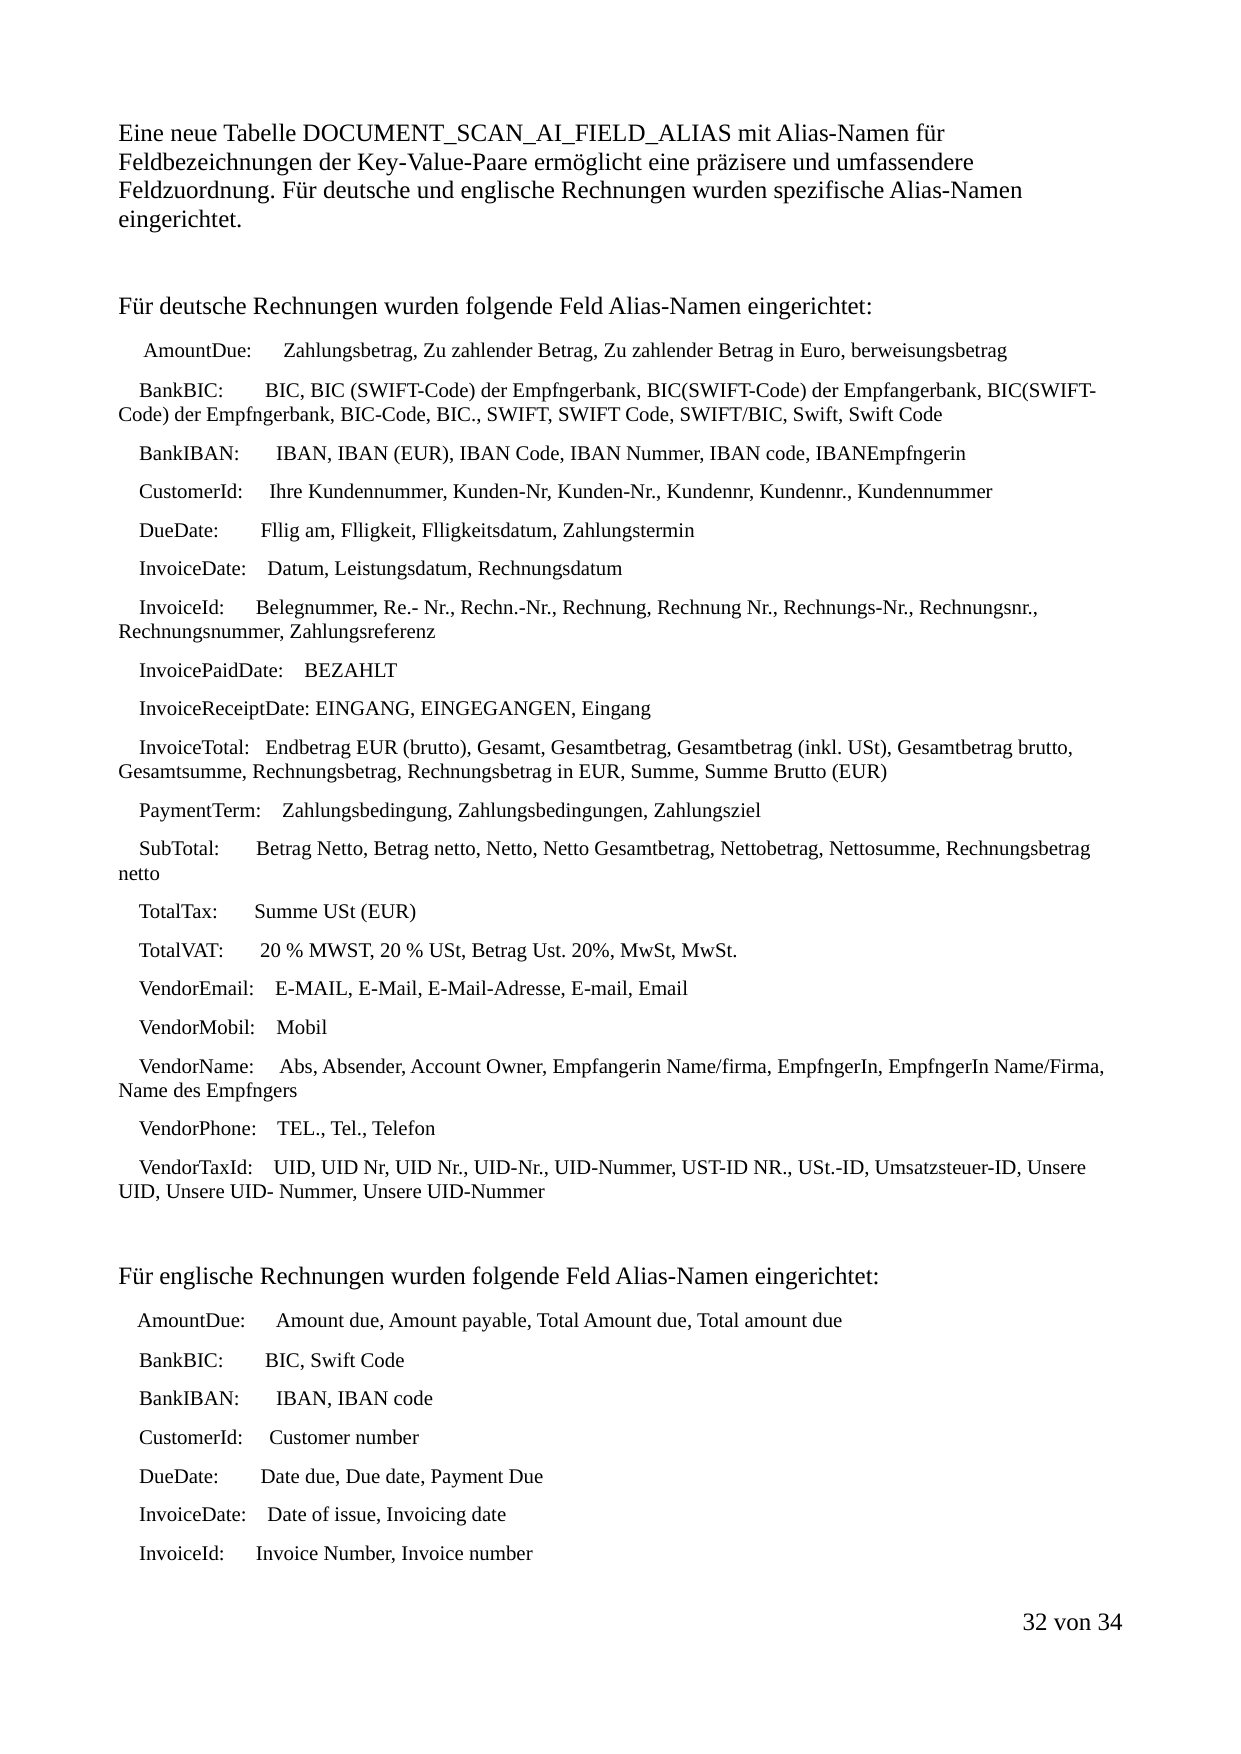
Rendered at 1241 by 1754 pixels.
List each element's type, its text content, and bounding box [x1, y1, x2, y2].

text BankIBAN: IBAN, IBAN (EUR), IBAN Code, IBAN Nummer, IBAN code, IBANEmpfngerin [118, 440, 1122, 464]
text VendorPhone: TEL., Tel., Telefon [118, 1116, 1122, 1140]
text BankBIC: BIC, BIC (SWIFT-Code) der Empfngerbank, BIC(SWIFT-Code) der Empfangerbank, BIC(SWIFT-Code) der Empfngerbank, BIC-Code, BIC., SWIFT, SWIFT Code, SWIFT/BIC, Swift, Swift Code [118, 378, 1122, 426]
text BankIBAN: IBAN, IBAN code [118, 1386, 1122, 1410]
text InvoiceId: Belegnummer, Re.- Nr., Rechn.-Nr., Rechnung, Rechnung Nr., Rechnungs-Nr., Rechnungsnr., Rechnungsnummer, Zahlungsreferenz [118, 595, 1122, 643]
text VendorName: Abs, Absender, Account Owner, Empfangerin Name/firma, EmpfngerIn, EmpfngerIn Name/Firma, Name des Empfngers [118, 1054, 1122, 1102]
text InvoiceDate: Date of issue, Invoicing date [118, 1502, 1122, 1526]
text VendorEmail: E-MAIL, E-Mail, E-Mail-Adresse, E-mail, Email [118, 976, 1122, 1000]
text AmountDue: Amount due, Amount payable, Total Amount due, Total amount due [118, 1304, 1122, 1333]
text TotalVAT: 20 % MWST, 20 % USt, Betrag Ust. 20%, MwSt, MwSt. [118, 938, 1122, 962]
text DueDate: Fllig am, Flligkeit, Flligkeitsdatum, Zahlungstermin [118, 518, 1122, 542]
text InvoiceDate: Datum, Leistungsdatum, Rechnungsdatum [118, 556, 1122, 580]
text VendorTaxId: UID, UID Nr, UID Nr., UID-Nr., UID-Nummer, UST-ID NR., USt.-ID, Umsatzsteuer-ID, Unsere UID, Unsere UID- Nummer, Unsere UID-Nummer [118, 1155, 1122, 1203]
text CustomerId: Ihre Kundennummer, Kunden-Nr, Kunden-Nr., Kundennr, Kundennr., Kundennummer [118, 479, 1122, 503]
text DueDate: Date due, Due date, Payment Due [118, 1464, 1122, 1488]
text InvoiceId: Invoice Number, Invoice number [118, 1541, 1122, 1565]
text Für deutsche Rechnungen wurden folgende Feld Alias-Namen eingerichtet: [118, 291, 1122, 320]
text Eine neue Tabelle DOCUMENT_SCAN_AI_FIELD_ALIAS mit Alias-Namen für Feldbezeichnungen der Key-Value-Paare ermöglicht eine präzisere und umfassendere Feldzuordnung. Für deutsche und englische Rechnungen wurden spezifische Alias-Namen eingerichtet. [118, 118, 1122, 233]
text CustomerId: Customer number [118, 1425, 1122, 1449]
text InvoicePaidDate: BEZAHLT [118, 658, 1122, 682]
text InvoiceReceiptDate: EINGANG, EINGEGANGEN, Eingang [118, 696, 1122, 720]
text Für englische Rechnungen wurden folgende Feld Alias-Namen eingerichtet: [118, 1261, 1122, 1290]
text AmountDue: Zahlungsbetrag, Zu zahlender Betrag, Zu zahlender Betrag in Euro, berweisungsbetrag [118, 334, 1122, 363]
text TotalTax: Summe USt (EUR) [118, 899, 1122, 923]
text BankBIC: BIC, Swift Code [118, 1348, 1122, 1372]
text PaymentTerm: Zahlungsbedingung, Zahlungsbedingungen, Zahlungsziel [118, 798, 1122, 822]
text InvoiceTotal: Endbetrag EUR (brutto), Gesamt, Gesamtbetrag, Gesamtbetrag (inkl. USt), Gesamtbetrag brutto, Gesamtsumme, Rechnungsbetrag, Rechnungsbetrag in EUR, Summe, Summe Brutto (EUR) [118, 735, 1122, 783]
text SubTotal: Betrag Netto, Betrag netto, Netto, Netto Gesamtbetrag, Nettobetrag, Nettosumme, Rechnungsbetrag netto [118, 836, 1122, 884]
text VendorMobil: Mobil [118, 1015, 1122, 1039]
